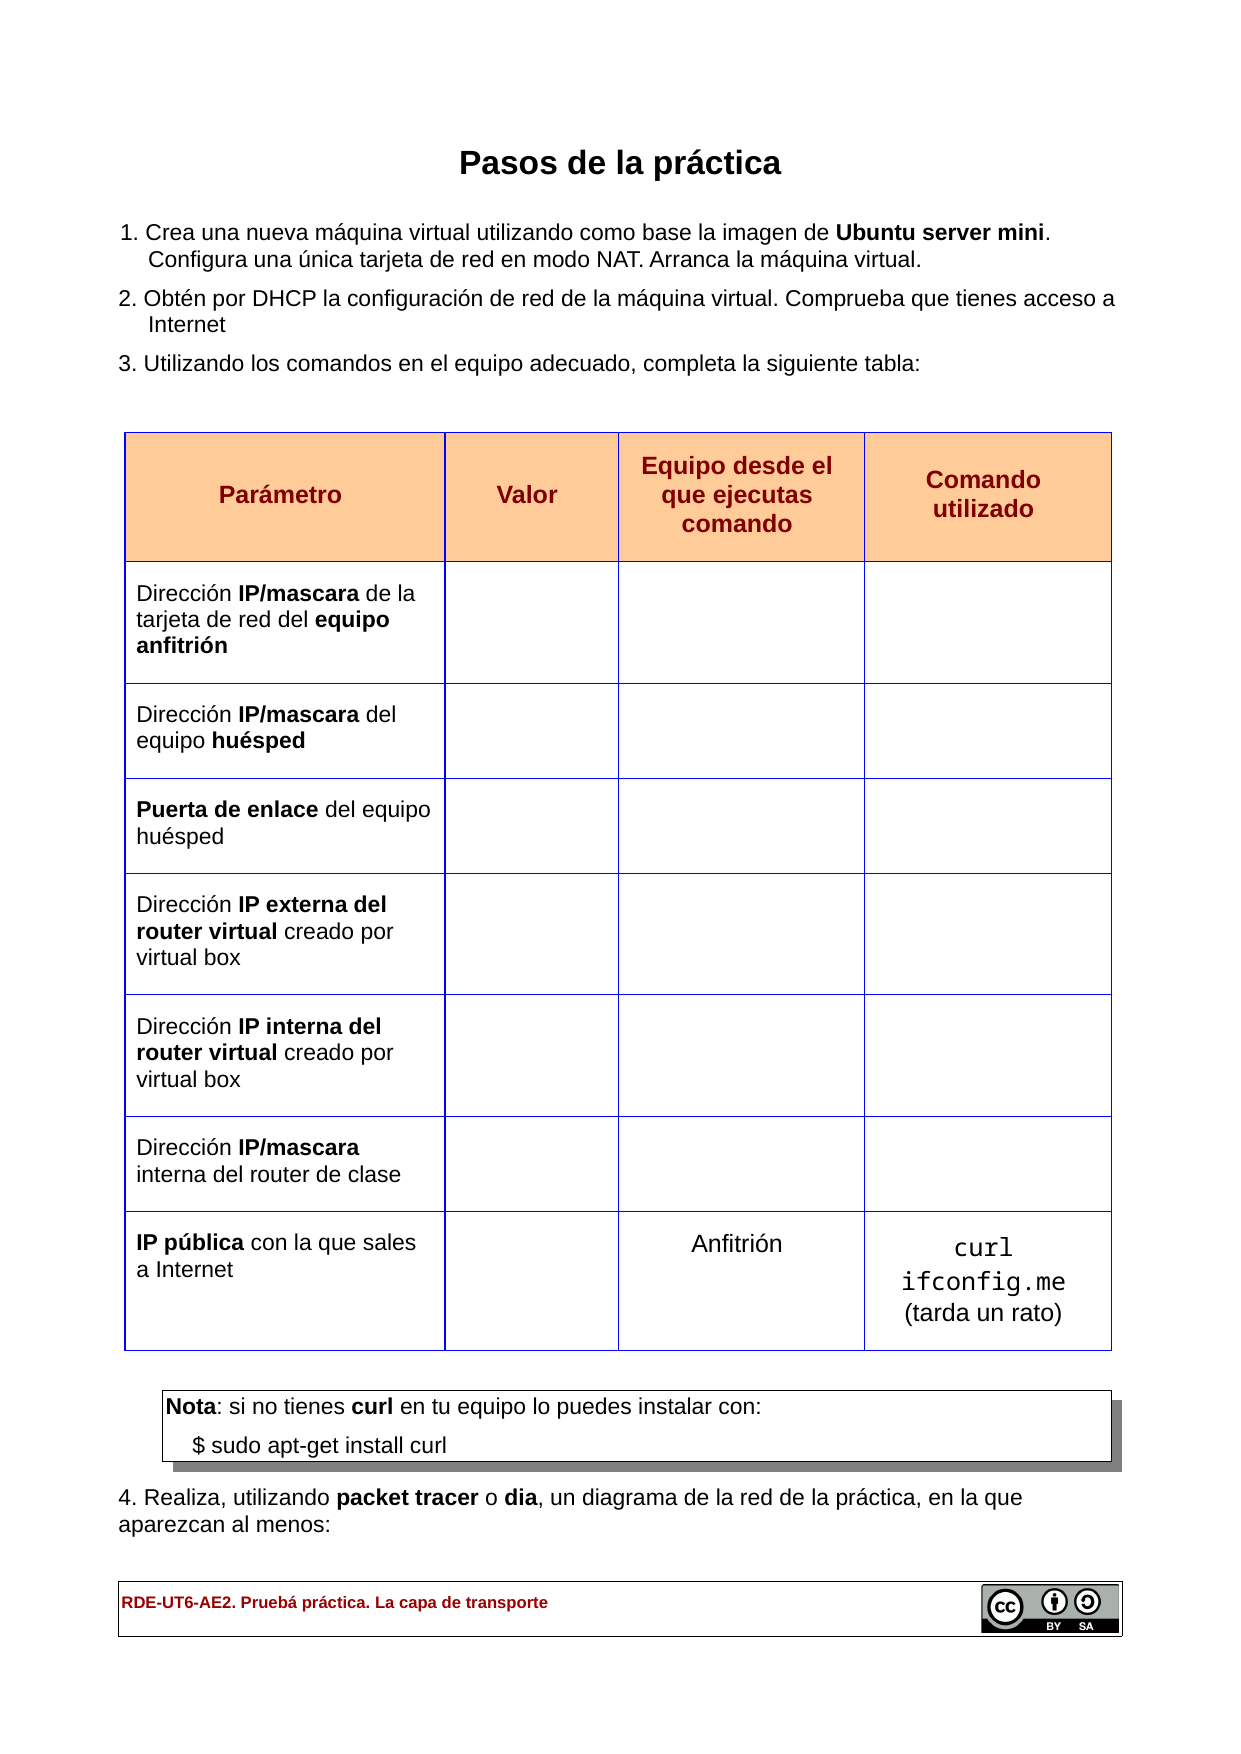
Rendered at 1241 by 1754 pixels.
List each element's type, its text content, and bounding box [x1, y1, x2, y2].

table_cell [619, 995, 864, 1116]
subtitle Pasos de la práctica [118, 143, 1122, 182]
table_cell Dirección IP/mascara de la tarjeta de red del equipo anfitrión [126, 562, 444, 682]
table_cell [865, 562, 1111, 682]
text $ sudo apt-get install curl [163, 1429, 1111, 1461]
table_cell Anfitrión [619, 1212, 864, 1350]
table_cell [865, 995, 1111, 1116]
table_cell [446, 779, 618, 873]
table_cell [446, 684, 618, 777]
table_header Valor [446, 433, 618, 561]
text 2. Obtén por DHCP la configuración de red de la máquina virtual. Comprueba que tienes acceso a Internet [118, 284, 1122, 337]
table_cell Dirección IP/mascara interna del router de clase [126, 1117, 444, 1211]
subtitle 1. Crea una nueva máquina virtual utilizando como base la imagen de Ubuntu server mini. Configura una única tarjeta de red en modo NAT. Arranca la máquina virtual. [120, 219, 1122, 272]
text 3. Utilizando los comandos en el equipo adecuado, completa la siguiente tabla: [118, 350, 1122, 376]
text Nota: si no tienes curl en tu equipo lo puedes instalar con: [163, 1391, 1111, 1419]
table_cell IP pública con la que sales a Internet [126, 1212, 444, 1350]
table_cell Dirección IP interna del router virtual creado por virtual box [126, 995, 444, 1116]
table_cell [446, 874, 618, 994]
table_cell curl ifconfig.me (tarda un rato) [865, 1212, 1111, 1350]
table_cell [446, 1117, 618, 1211]
table_cell [619, 874, 864, 994]
table_cell [446, 1212, 618, 1350]
table_cell [619, 779, 864, 873]
table_cell Dirección IP externa del router virtual creado por virtual box [126, 874, 444, 994]
table_cell Puerta de enlace del equipo huésped [126, 779, 444, 873]
table_cell [446, 562, 618, 682]
table_cell [865, 684, 1111, 777]
table_cell [619, 684, 864, 777]
table_cell Dirección IP/mascara del equipo huésped [126, 684, 444, 777]
picture [981, 1584, 1119, 1633]
table_cell [446, 995, 618, 1116]
table_cell [865, 779, 1111, 873]
text 4. Realiza, utilizando packet tracer o dia, un diagrama de la red de la práctica, en la que aparezcan al menos: [118, 1484, 1122, 1537]
table_cell [619, 562, 864, 682]
table_header Parámetro [126, 433, 444, 561]
table_header Equipo desde el que ejecutas comando [619, 433, 864, 561]
table_cell [865, 1117, 1111, 1211]
table_cell [619, 1117, 864, 1211]
table_header Comando utilizado [865, 433, 1111, 561]
table_cell [865, 874, 1111, 994]
